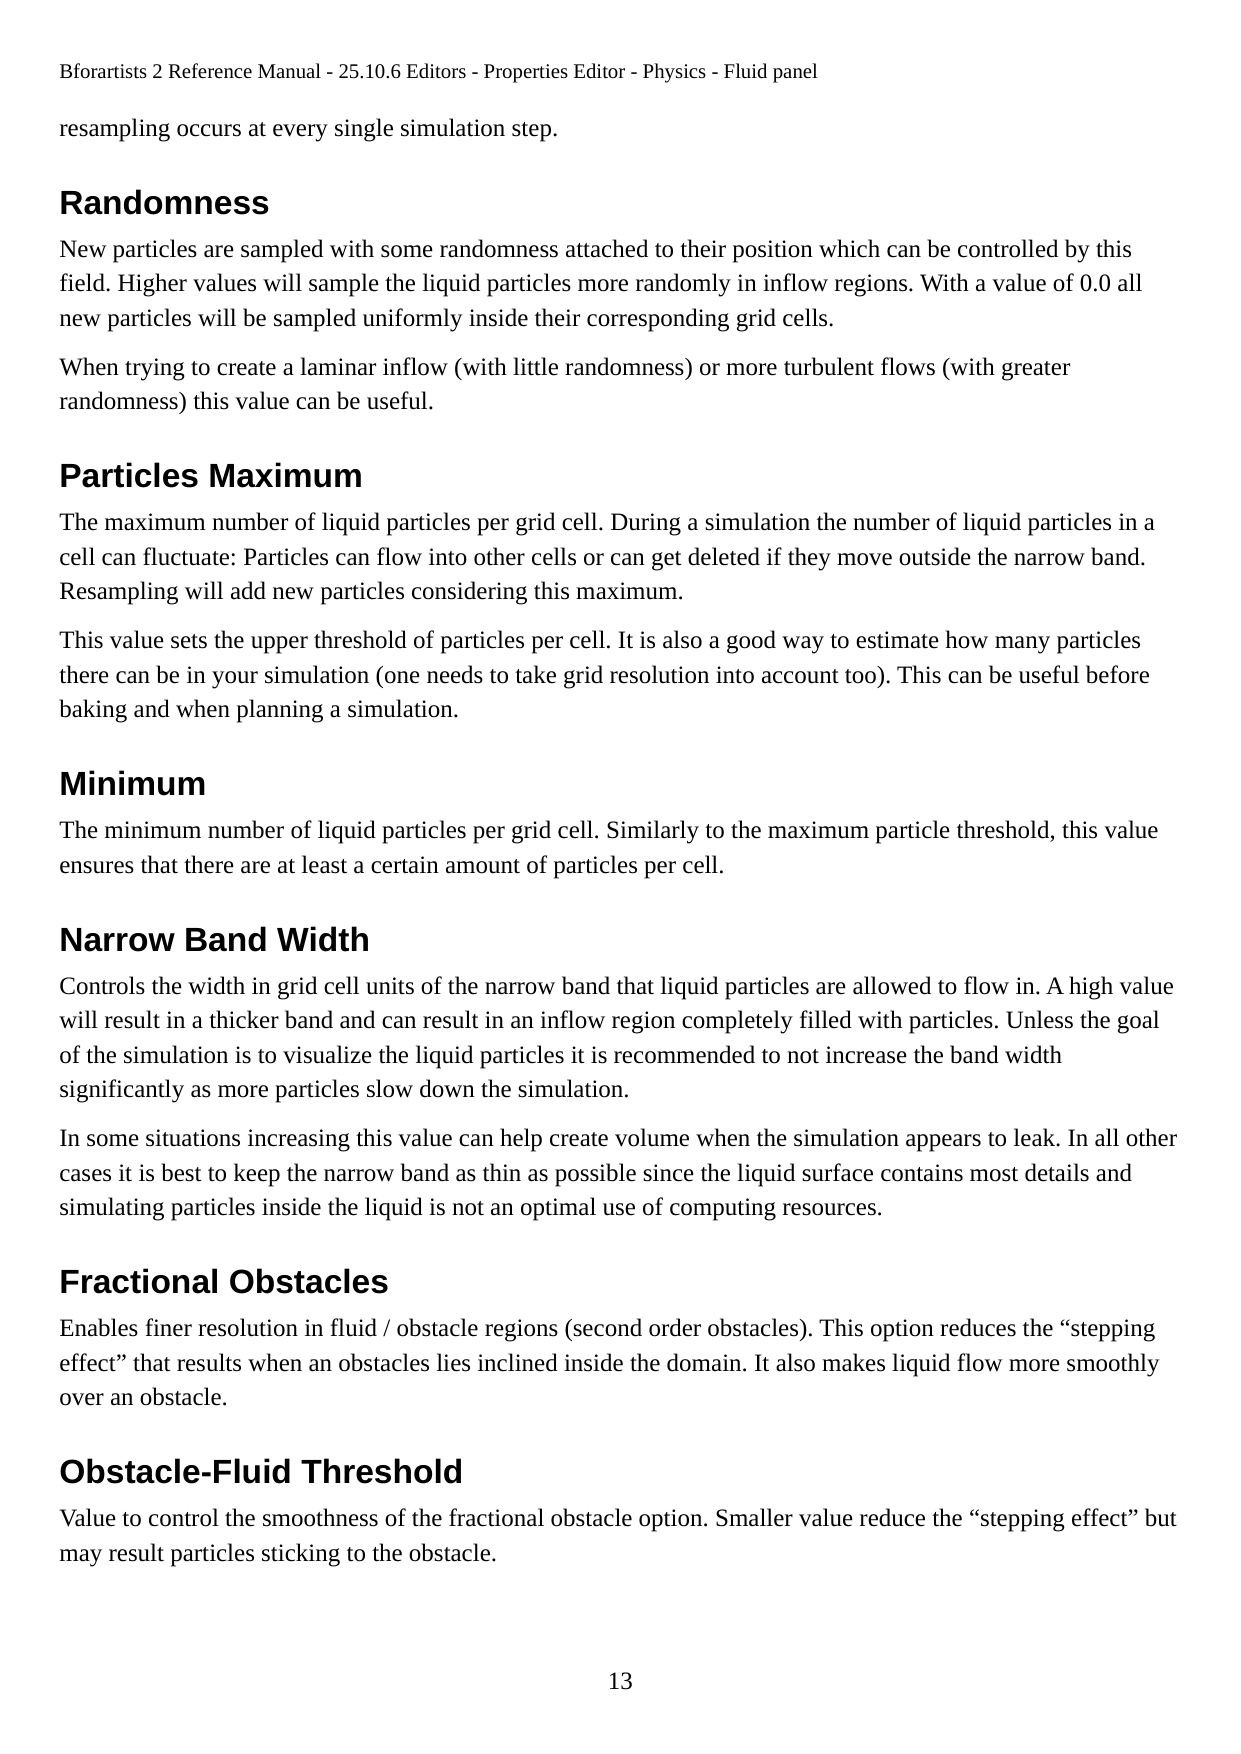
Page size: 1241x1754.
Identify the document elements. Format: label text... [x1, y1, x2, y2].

subtitle Narrow Band Width [59, 919, 1181, 958]
subtitle Obstacle-Fluid Threshold [59, 1452, 1181, 1491]
text The minimum number of liquid particles per grid cell. Similarly to the maximum particle threshold, this value ensures that there are at least a certain amount of particles per cell. [59, 815, 1181, 878]
subtitle Minimum [59, 764, 1181, 803]
text This value sets the upper threshold of particles per cell. It is also a good way to estimate how many particles there can be in your simulation (one needs to take grid resolution into account too). This can be useful before baking and when planning a simulation. [59, 625, 1181, 723]
text Controls the width in grid cell units of the narrow band that liquid particles are allowed to flow in. A high value will result in a thicker band and can result in an inflow region completely filled with particles. Unless the goal of the simulation is to visualize the liquid particles it is recommended to not increase the band width significantly as more particles slow down the simulation. [59, 971, 1181, 1103]
text Enables finer resolution in fluid / obstacle regions (second order obstacles). This option reduces the “stepping effect” that results when an obstacles lies inclined inside the domain. It also makes liquid flow more smoothly over an obstacle. [59, 1313, 1181, 1411]
text The maximum number of liquid particles per grid cell. During a simulation the number of liquid particles in a cell can fluctuate: Particles can flow into other cells or can get deleted if they move outside the narrow band. Resampling will add new particles considering this maximum. [59, 507, 1181, 605]
text New particles are sampled with some randomness attached to their position which can be controlled by this field. Higher values will sample the liquid particles more randomly in inflow regions. With a value of 0.0 all new particles will be sampled uniformly inside their corresponding grid cells. [59, 234, 1181, 331]
text When trying to create a laminar inflow (with little randomness) or more turbulent flows (with greater randomness) this value can be useful. [59, 352, 1181, 415]
text resampling occurs at every single simulation step. [59, 113, 1181, 141]
subtitle Randomness [59, 182, 1181, 221]
text In some situations increasing this value can help create volume when the simulation appears to leak. In all other cases it is best to keep the narrow band as thin as possible since the liquid surface contains most details and simulating particles inside the liquid is not an optimal use of computing resources. [59, 1123, 1181, 1221]
text Value to control the smoothness of the fractional obstacle option. Smaller value reduce the “stepping effect” but may result particles sticking to the obstacle. [59, 1503, 1181, 1566]
subtitle Fractional Obstacles [59, 1262, 1181, 1301]
subtitle Particles Maximum [59, 456, 1181, 495]
